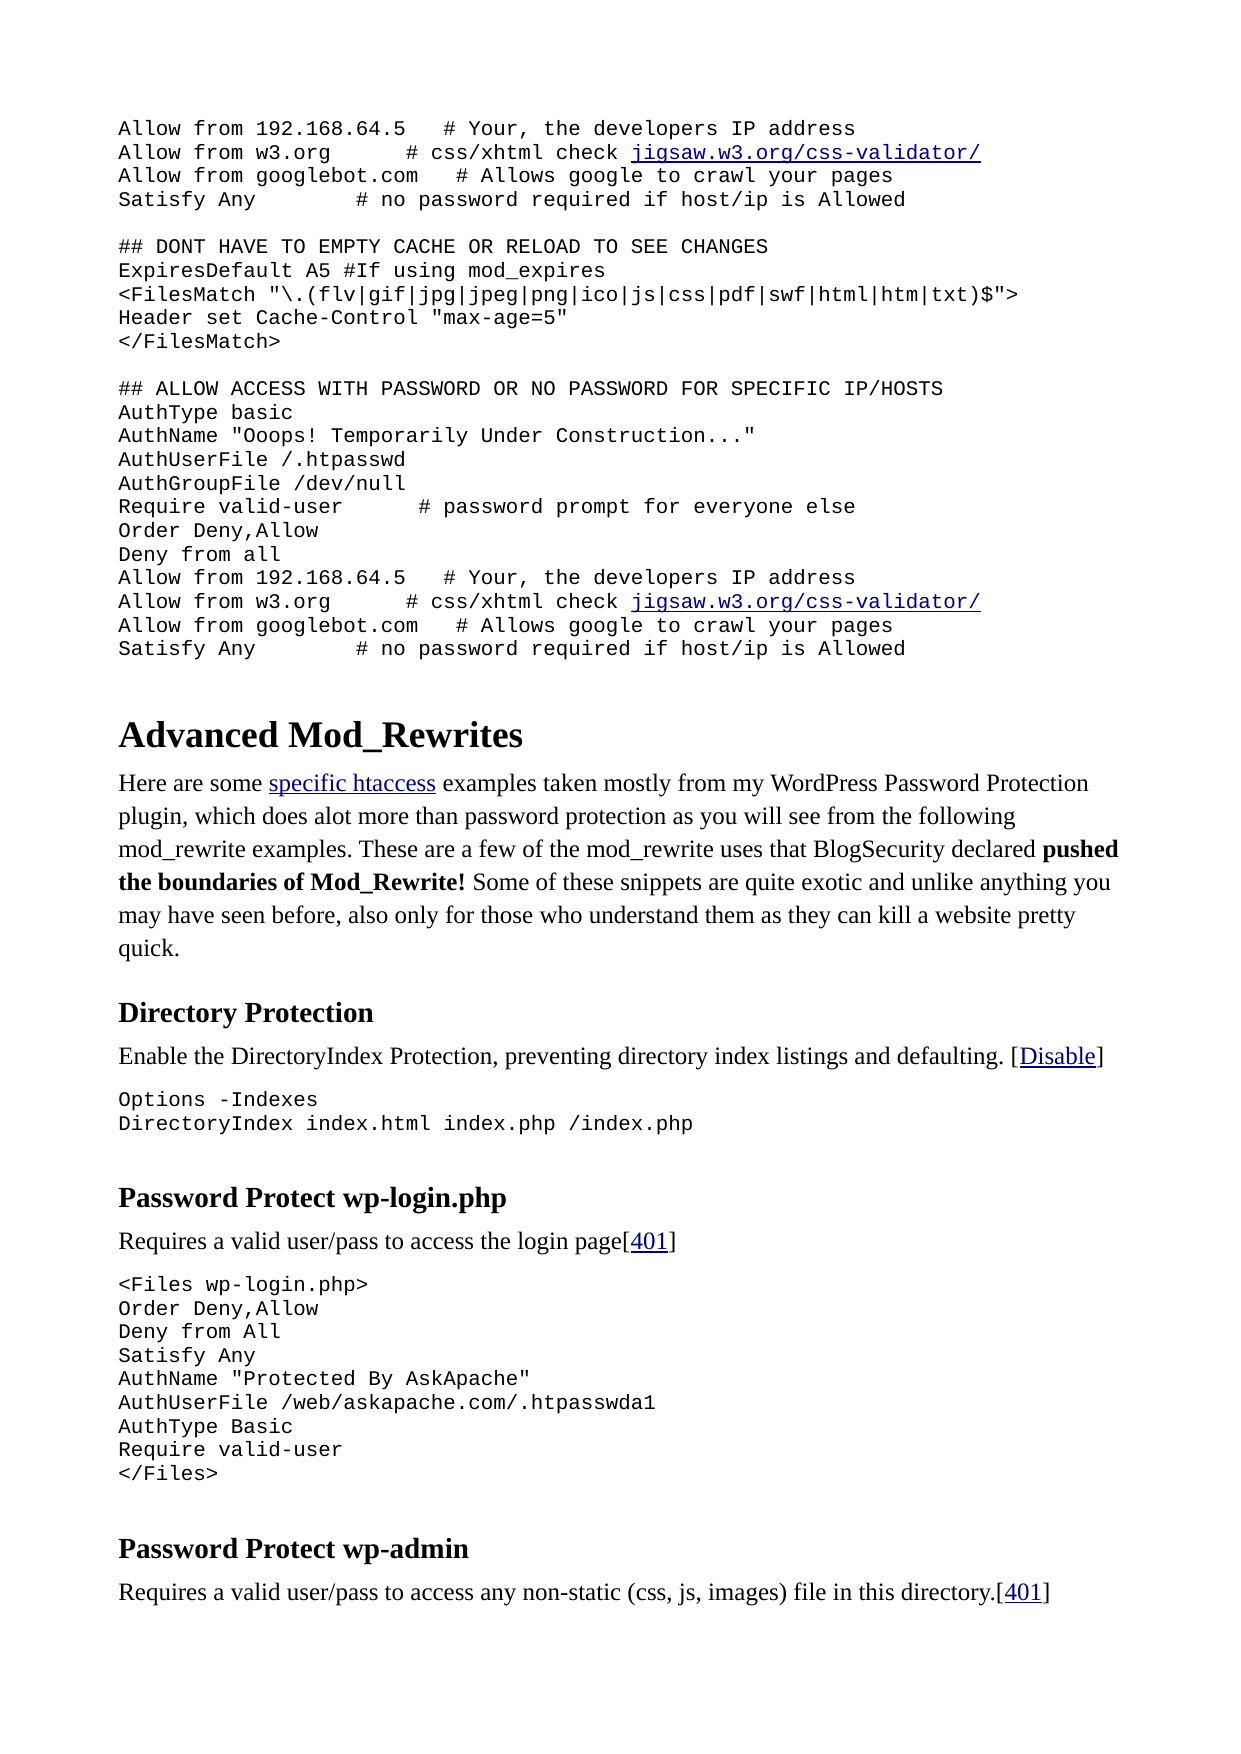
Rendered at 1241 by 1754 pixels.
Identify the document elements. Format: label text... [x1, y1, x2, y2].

text Order Deny,Allow [118, 1297, 1122, 1321]
text ## ALLOW ACCESS WITH PASSWORD OR NO PASSWORD FOR SPECIFIC IP/HOSTS [118, 378, 1122, 402]
text Order Deny,Allow [118, 520, 1122, 544]
text Allow from googlebot.com # Allows google to crawl your pages [118, 615, 1122, 638]
text AuthName "Ooops! Temporarily Under Construction..." [118, 426, 1122, 449]
subtitle Password Protect wp-login.php [118, 1180, 1122, 1214]
text <FilesMatch "\.(flv|gif|jpg|jpeg|png|ico|js|css|pdf|swf|html|htm|txt)$"> [118, 284, 1122, 307]
text <Files wp-login.php> [118, 1274, 1122, 1297]
text </FilesMatch> [118, 331, 1122, 354]
text </Files> [118, 1463, 1122, 1487]
subtitle Advanced Mod_Rewrites [118, 712, 1122, 755]
text Deny from All [118, 1321, 1122, 1345]
text Header set Cache-Control "max-age=5" [118, 307, 1122, 331]
text Satisfy Any [118, 1345, 1122, 1368]
text Require valid-user [118, 1439, 1122, 1463]
text Enable the DirectoryIndex Protection, preventing directory index listings and defaulting. [Disable] [118, 1041, 1122, 1070]
text DirectoryIndex index.html index.php /index.php [118, 1112, 1122, 1136]
text AuthUserFile /.htpasswd [118, 449, 1122, 473]
text Allow from googlebot.com # Allows google to crawl your pages [118, 165, 1122, 189]
text Satisfy Any # no password required if host/ip is Allowed [118, 638, 1122, 662]
text AuthGroupFile /dev/null [118, 473, 1122, 496]
text Requires a valid user/pass to access the login page[401] [118, 1226, 1122, 1255]
text AuthUserFile /web/askapache.com/.htpasswda1 [118, 1392, 1122, 1416]
text Requires a valid user/pass to access any non-static (css, js, images) file in this directory.[401] [118, 1577, 1122, 1606]
text AuthType Basic [118, 1416, 1122, 1439]
text Satisfy Any # no password required if host/ip is Allowed [118, 189, 1122, 213]
text Require valid-user # password prompt for everyone else [118, 496, 1122, 520]
text Allow from w3.org # css/xhtml check jigsaw.w3.org/css-validator/ [118, 591, 1122, 615]
text Here are some specific htaccess examples taken mostly from my WordPress Password Protection plugin, which does alot more than password protection as you will see from the following mod_rewrite examples. These are a few of the mod_rewrite uses that BlogSecurity declared pushed the boundaries of Mod_Rewrite! Some of these snippets are quite exotic and unlike anything you may have seen before, also only for those who understand them as they can kill a website pretty quick. [118, 768, 1122, 962]
text Deny from all [118, 544, 1122, 567]
text Options -Indexes [118, 1089, 1122, 1112]
text ExpiresDefault A5 #If using mod_expires [118, 260, 1122, 284]
text AuthName "Protected By AskApache" [118, 1368, 1122, 1392]
subtitle Password Protect wp-admin [118, 1531, 1122, 1564]
subtitle Directory Protection [118, 995, 1122, 1029]
text AuthType basic [118, 402, 1122, 426]
text ## DONT HAVE TO EMPTY CACHE OR RELOAD TO SEE CHANGES [118, 236, 1122, 260]
text Allow from 192.168.64.5 # Your, the developers IP address [118, 567, 1122, 591]
text Allow from 192.168.64.5 # Your, the developers IP address [118, 118, 1122, 142]
text Allow from w3.org # css/xhtml check jigsaw.w3.org/css-validator/ [118, 142, 1122, 165]
